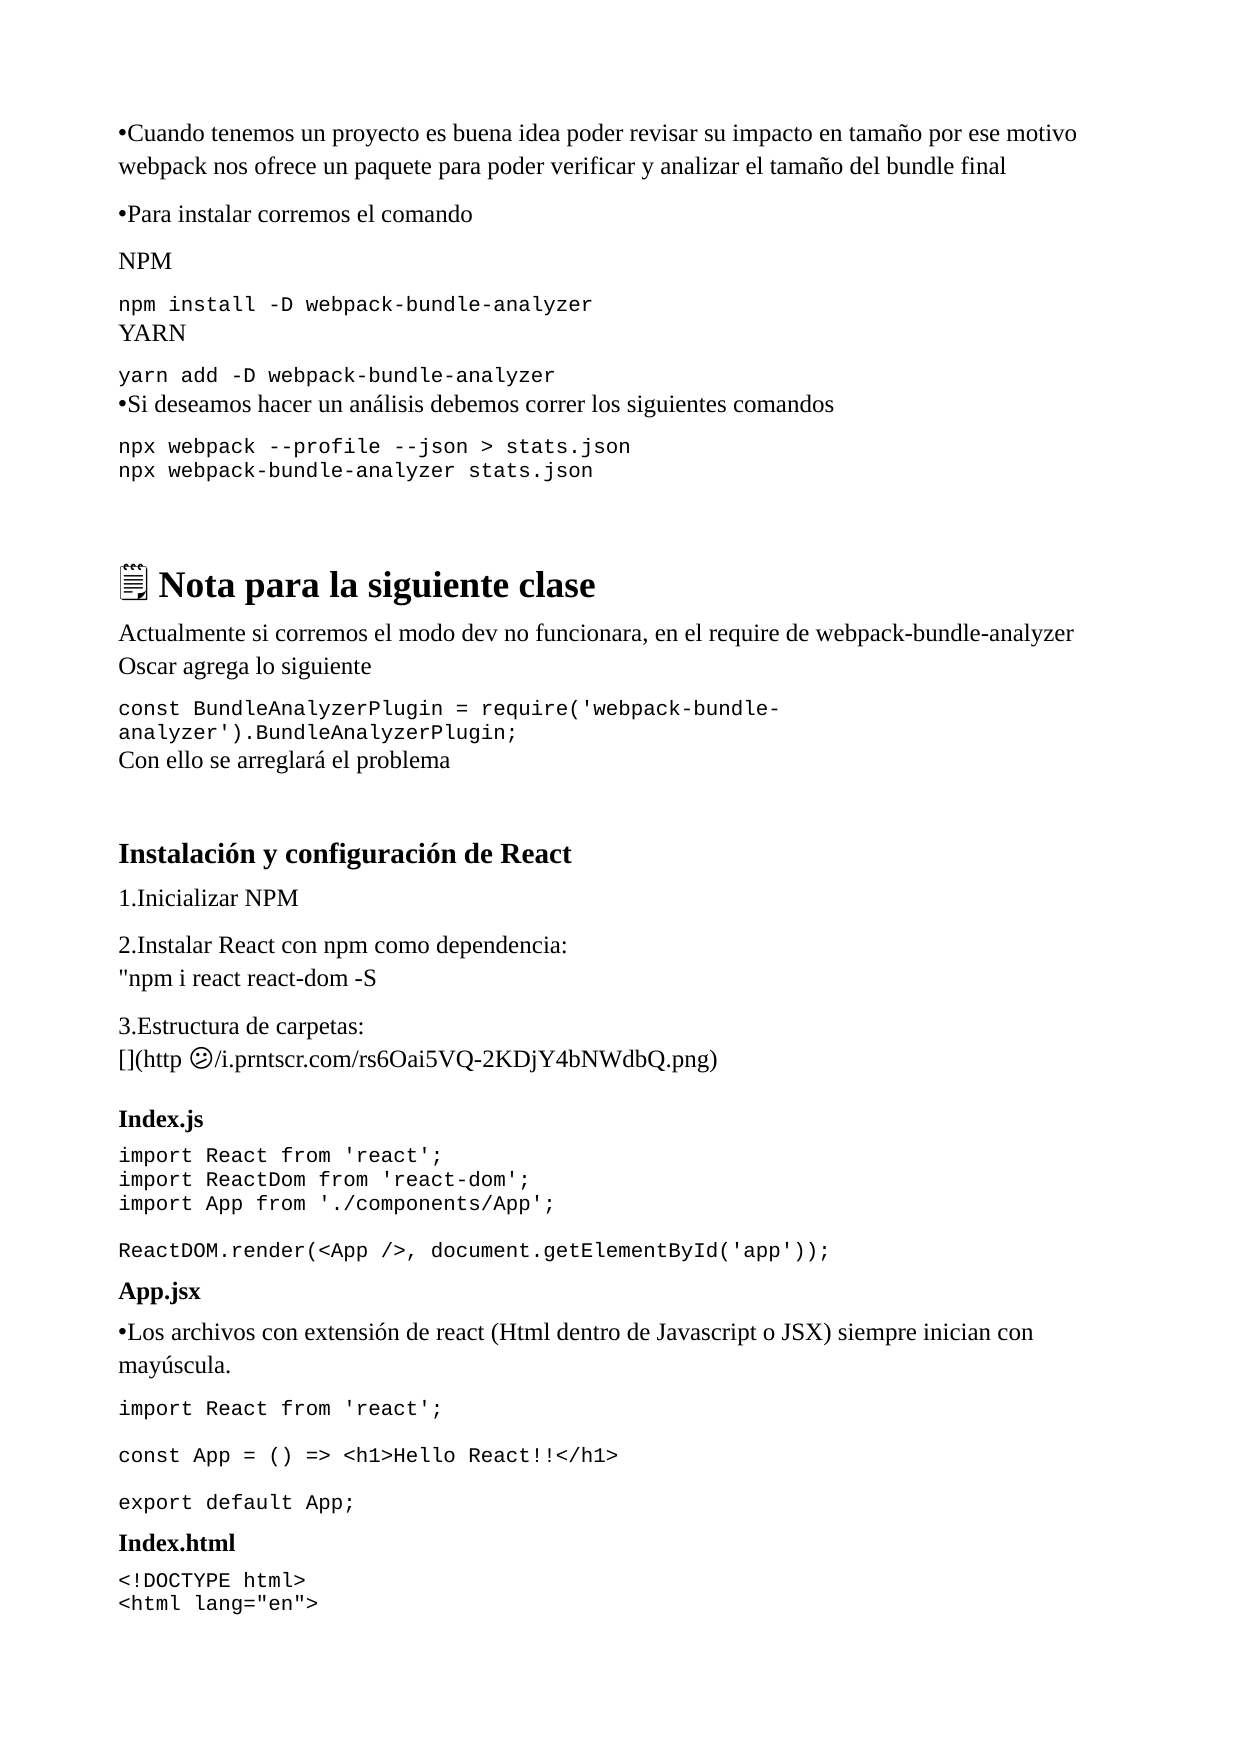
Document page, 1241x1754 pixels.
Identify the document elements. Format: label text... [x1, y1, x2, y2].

text NPM [118, 246, 1122, 275]
text import React from 'react'; [118, 1398, 1122, 1421]
text npx webpack-bundle-analyzer stats.json [118, 460, 1122, 484]
text import App from './components/App'; [118, 1192, 1122, 1216]
text Con ello se arreglará el problema [118, 746, 1122, 774]
text import React from 'react'; [118, 1145, 1122, 1169]
subtitle Instalación y configuración de React [118, 837, 1122, 870]
subtitle Index.html [118, 1528, 1122, 1557]
text <html lang="en"> [118, 1593, 1122, 1617]
list Los archivos con extensión de react (Html dentro de Javascript o JSX) siempre inician con mayúscula. [118, 1317, 1122, 1379]
text const App = () => <h1>Hello React!!</h1> [118, 1445, 1122, 1469]
text npx webpack --profile --json > stats.json [118, 436, 1122, 460]
list Cuando tenemos un proyecto es buena idea poder revisar su impacto en tamaño por ese motivo webpack nos ofrece un paquete para poder verificar y analizar el tamaño del bundle final [118, 118, 1122, 180]
subtitle App.jsx [118, 1276, 1122, 1305]
text YARN [118, 318, 1122, 346]
subtitle 🗒 Nota para la siguiente clase [118, 562, 1122, 605]
text export default App; [118, 1492, 1122, 1516]
list Si deseamos hacer un análisis debemos correr los siguientes comandos [118, 389, 1122, 418]
text npm install -D webpack-bundle-analyzer [118, 294, 1122, 318]
list Inicializar NPM [118, 883, 1122, 911]
text const BundleAnalyzerPlugin = require('webpack-bundle-analyzer').BundleAnalyzerPlugin; [118, 698, 1122, 746]
text Actualmente si corremos el modo dev no funcionara, en el require de webpack-bundle-analyzer Oscar agrega lo siguiente [118, 618, 1122, 679]
list Estructura de carpetas: [](http 😕/i.prntscr.com/rs6Oai5VQ-2KDjY4bNWdbQ.png) [118, 1011, 1122, 1073]
text <!DOCTYPE html> [118, 1570, 1122, 1593]
text yarn add -D webpack-bundle-analyzer [118, 365, 1122, 389]
text import ReactDom from 'react-dom'; [118, 1169, 1122, 1192]
list Para instalar corremos el comando [118, 199, 1122, 227]
subtitle Index.js [118, 1104, 1122, 1133]
list Instalar React con npm como dependencia: "npm i react react-dom -S [118, 930, 1122, 992]
text ReactDOM.render(<App />, document.getElementById('app')); [118, 1240, 1122, 1263]
